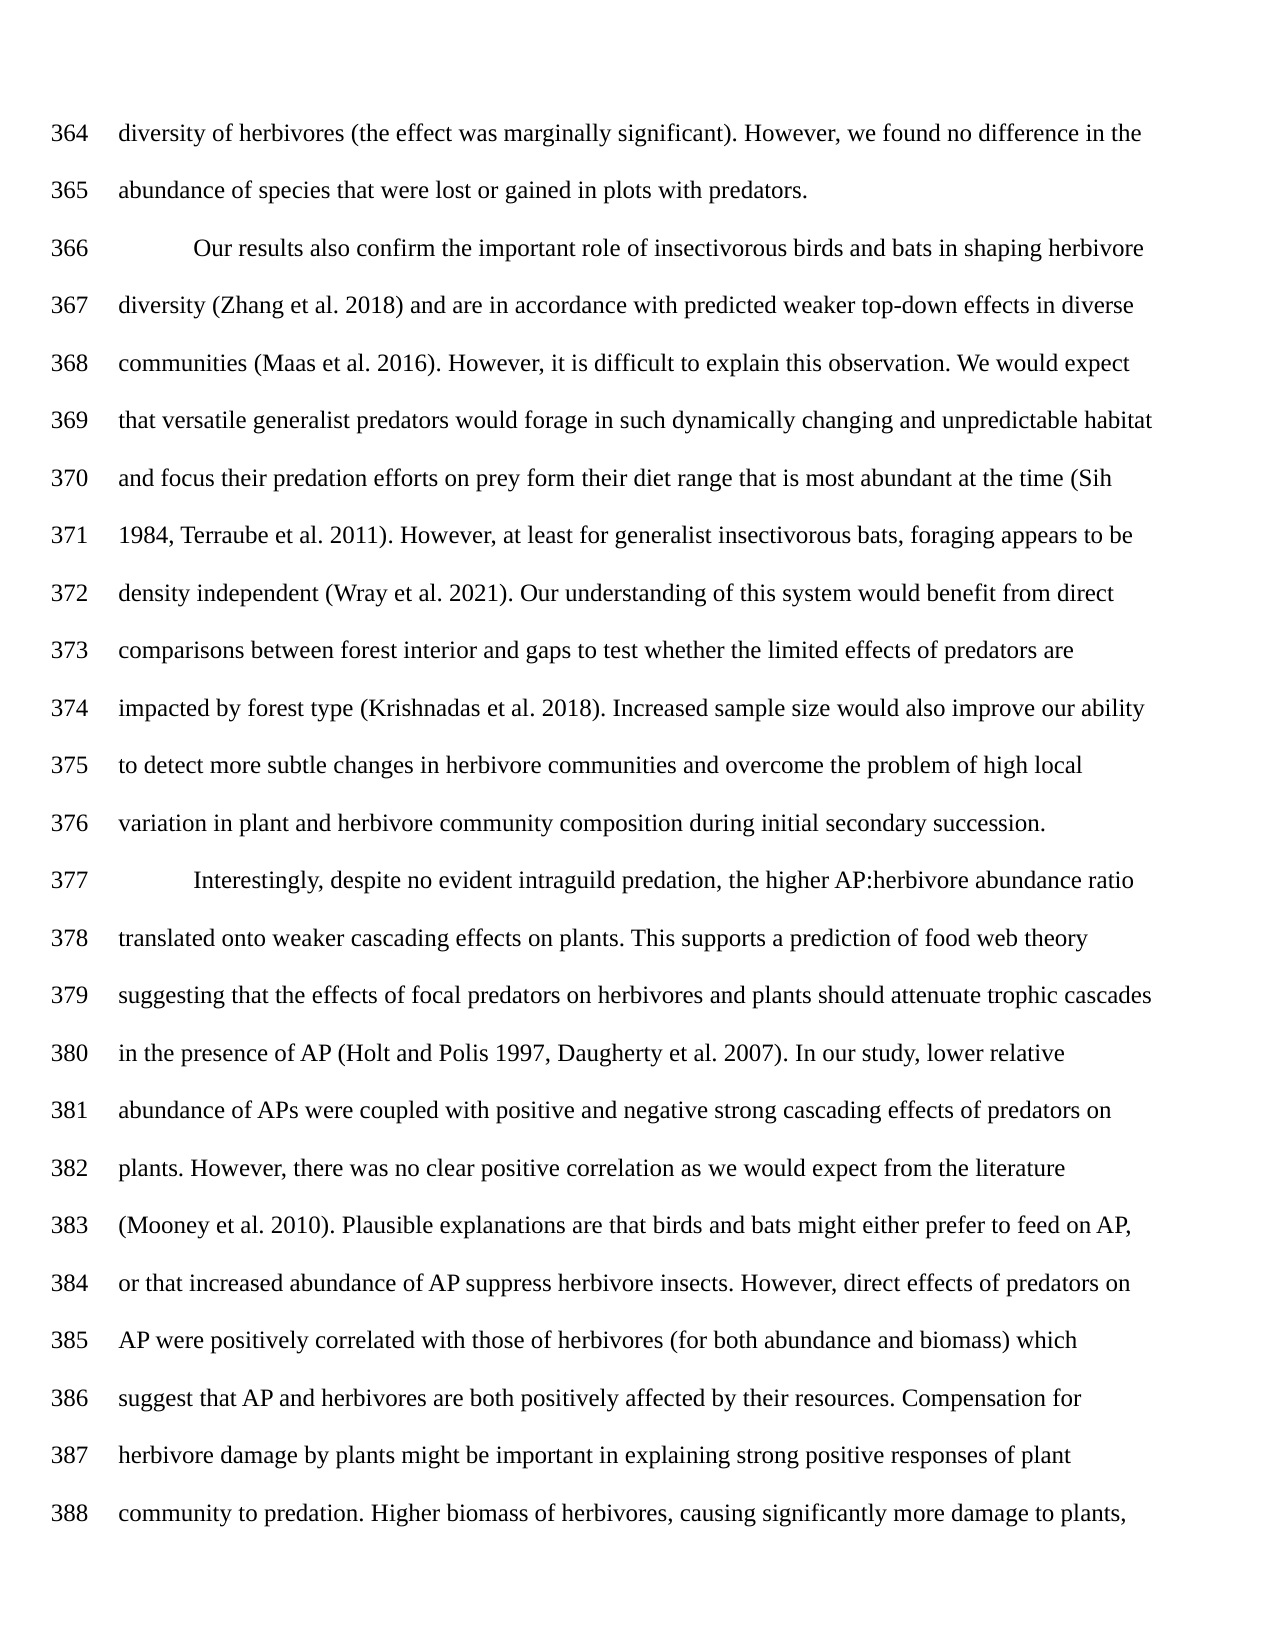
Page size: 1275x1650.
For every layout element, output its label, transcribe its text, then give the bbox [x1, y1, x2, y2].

text Interestingly, despite no evident intraguild predation, the higher AP:herbivore abundance ratio translated onto weaker cascading effects on plants. This supports a prediction of food web theory suggesting that the effects of focal predators on herbivores and plants should attenuate trophic cascades in the presence of AP (Holt and Polis 1997, Daugherty et al. 2007). In our study, lower relative abundance of APs were coupled with positive and negative strong cascading effects of predators on plants. However, there was no clear positive correlation as we would expect from the literature (Mooney et al. 2010). Plausible explanations are that birds and bats might either prefer to feed on AP, or that increased abundance of AP suppress herbivore insects. However, direct effects of predators on AP were positively correlated with those of herbivores (for both abundance and biomass) which suggest that AP and herbivores are both positively affected by their resources. Compensation for herbivore damage by plants might be important in explaining strong positive responses of plant community to predation. Higher biomass of herbivores, causing significantly more damage to plants, [118, 866, 1157, 1527]
text diversity of herbivores (the effect was marginally significant). However, we found no difference in the abundance of species that were lost or gained in plots with predators. [118, 118, 1157, 204]
text Our results also confirm the important role of insectivorous birds and bats in shaping herbivore diversity (Zhang et al. 2018) and are in accordance with predicted weaker top-down effects in diverse communities (Maas et al. 2016). However, it is difficult to explain this observation. We would expect that versatile generalist predators would forage in such dynamically changing and unpredictable habitat and focus their predation efforts on prey form their diet range that is most abundant at the time (Sih 1984, Terraube et al. 2011). However, at least for generalist insectivorous bats, foraging appears to be density independent (Wray et al. 2021). Our understanding of this system would benefit from direct comparisons between forest interior and gaps to test whether the limited effects of predators are impacted by forest type (Krishnadas et al. 2018). Increased sample size would also improve our ability to detect more subtle changes in herbivore communities and overcome the problem of high local variation in plant and herbivore community composition during initial secondary succession. [118, 233, 1157, 837]
